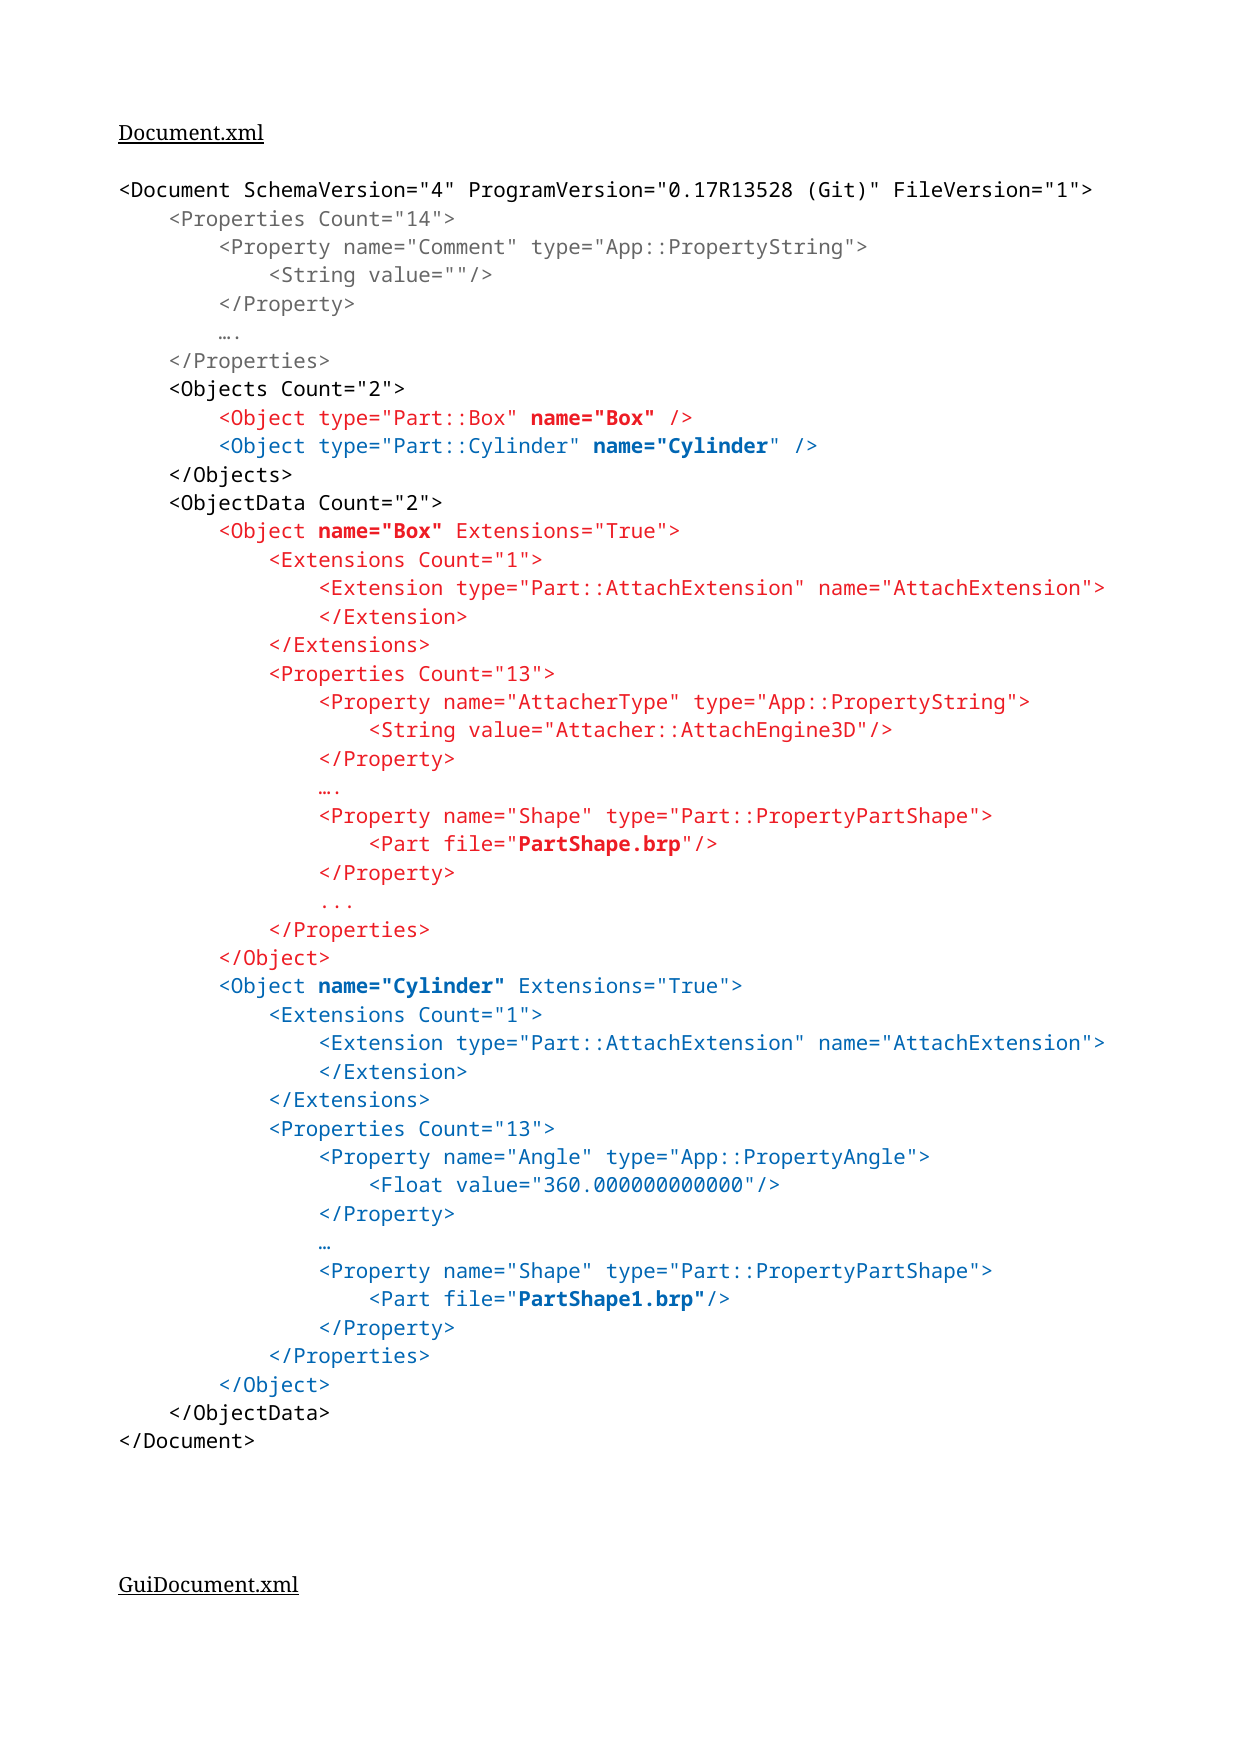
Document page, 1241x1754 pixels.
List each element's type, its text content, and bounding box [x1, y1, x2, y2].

text <Float value="360.000000000000"/> [118, 1171, 1122, 1199]
text </Extensions> [118, 1085, 1122, 1114]
text <Extension type="Part::AttachExtension" name="AttachExtension"> [118, 573, 1122, 602]
text </ObjectData> [118, 1398, 1122, 1427]
text <Extensions Count="1"> [118, 545, 1122, 573]
text </Extension> [118, 1057, 1122, 1085]
text …. [118, 317, 1122, 346]
text <Extension type="Part::AttachExtension" name="AttachExtension"> [118, 1028, 1122, 1057]
text </Object> [118, 943, 1122, 972]
text </Document> [118, 1427, 1122, 1455]
text …. [118, 772, 1122, 801]
text <Property name="Shape" type="Part::PropertyPartShape"> [118, 1256, 1122, 1284]
text <String value=""/> [118, 261, 1122, 289]
text <Object type="Part::Cylinder" name="Cylinder" /> [118, 431, 1122, 460]
text </Properties> [118, 915, 1122, 943]
text </Property> [118, 858, 1122, 886]
text </Properties> [118, 346, 1122, 374]
text ... [118, 886, 1122, 915]
text <Property name="Shape" type="Part::PropertyPartShape"> [118, 801, 1122, 829]
text <Property name="Angle" type="App::PropertyAngle"> [118, 1142, 1122, 1171]
text </Extension> [118, 602, 1122, 630]
text <Properties Count="14"> [118, 204, 1122, 232]
text </Properties> [118, 1341, 1122, 1370]
text … [118, 1227, 1122, 1256]
text <Properties Count="13"> [118, 659, 1122, 687]
text <Part file="PartShape1.brp"/> [118, 1284, 1122, 1313]
text <Property name="Comment" type="App::PropertyString"> [118, 232, 1122, 261]
text <Extensions Count="1"> [118, 1000, 1122, 1028]
text <Document SchemaVersion="4" ProgramVersion="0.17R13528 (Git)" FileVersion="1"> [118, 175, 1122, 204]
text <Object name="Cylinder" Extensions="True"> [118, 972, 1122, 1000]
text <Property name="AttacherType" type="App::PropertyString"> [118, 687, 1122, 716]
text <Part file="PartShape.brp"/> [118, 829, 1122, 858]
text <Objects Count="2"> [118, 374, 1122, 403]
text GuiDocument.xml [118, 1570, 1122, 1598]
text </Objects> [118, 460, 1122, 488]
text </Property> [118, 1313, 1122, 1341]
text <Object name="Box" Extensions="True"> [118, 517, 1122, 545]
text </Object> [118, 1370, 1122, 1398]
text <Object type="Part::Box" name="Box" /> [118, 403, 1122, 431]
text <ObjectData Count="2"> [118, 488, 1122, 517]
text <Properties Count="13"> [118, 1114, 1122, 1142]
text <String value="Attacher::AttachEngine3D"/> [118, 716, 1122, 744]
text </Extensions> [118, 630, 1122, 659]
text </Property> [118, 744, 1122, 772]
text </Property> [118, 1199, 1122, 1227]
text Document.xml [118, 118, 1122, 147]
text </Property> [118, 289, 1122, 317]
